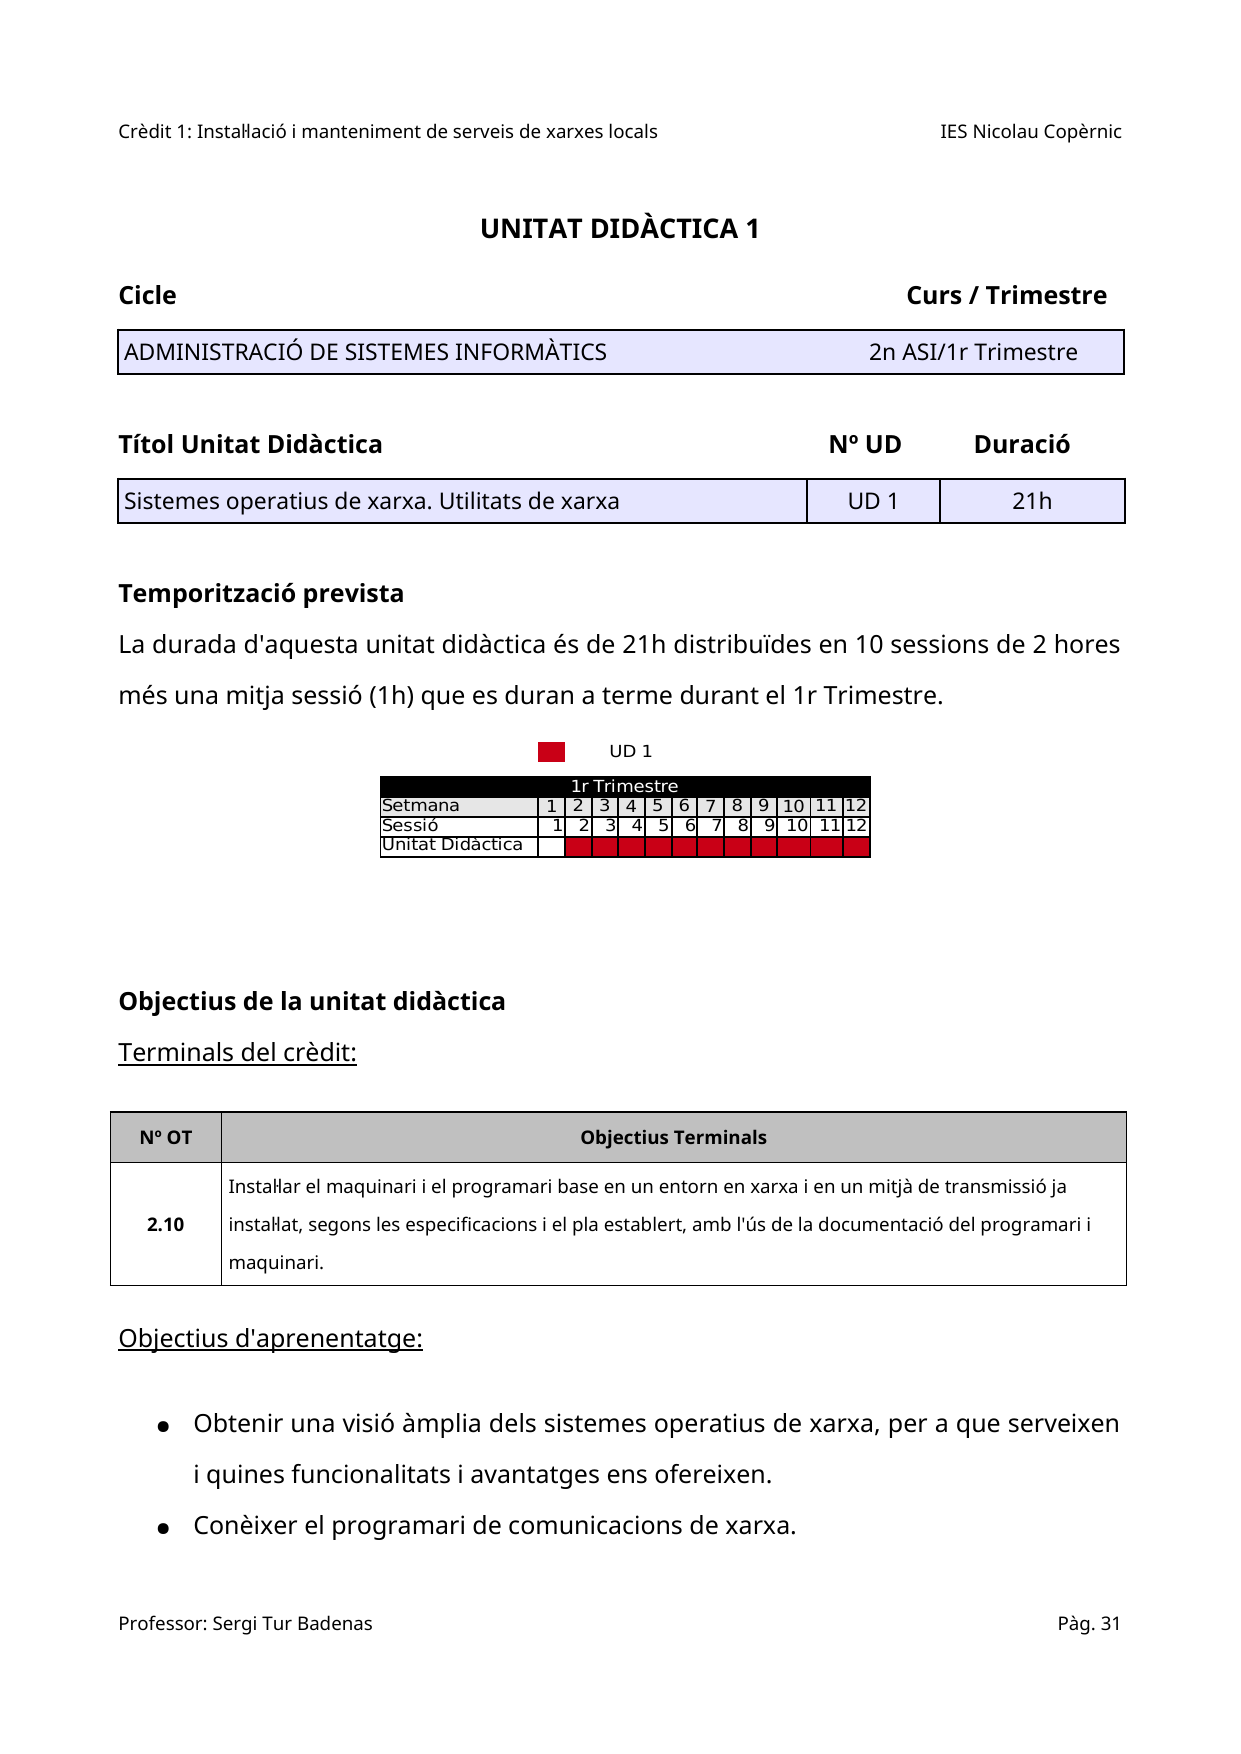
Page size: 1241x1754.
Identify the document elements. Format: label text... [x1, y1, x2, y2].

text Cicle Curs / Trimestre [118, 277, 1122, 312]
table_cell 2.10 [111, 1163, 221, 1285]
subtitle UNITAT DIDÀCTICA 1 [118, 210, 1122, 247]
text Temporització prevista [118, 575, 1122, 609]
table_header Nº OT [111, 1113, 221, 1162]
text Objectius d'aprenentatge: [118, 1321, 1122, 1354]
table_header 21h [941, 480, 1124, 522]
text La durada d'aquesta unitat didàctica és de 21h distribuïdes en 10 sessions de 2 hores més una mitja sessió (1h) que es duran a terme durant el 1r Trimestre. [118, 626, 1122, 712]
table_header Sistemes operatius de xarxa. Utilitats de xarxa [119, 480, 806, 522]
text Terminals del crèdit: [118, 1035, 1122, 1069]
list Obtenir una visió àmplia dels sistemes operatius de xarxa, per a que serveixen i quines funcionalitats i avantatges ens ofereixen. [156, 1406, 1122, 1491]
table_header ADMINISTRACIÓ DE SISTEMES INFORMÀTICS 2n ASI/1r Trimestre [119, 331, 1123, 373]
table_header Objectius Terminals [222, 1113, 1126, 1162]
table_header UD 1 [808, 480, 939, 522]
table_cell Instal·lar el maquinari i el programari base en un entorn en xarxa i en un mitjà de transmissió ja instal·lat, segons les especificacions i el pla establert, amb l'ús de la documentació del programari i maquinari. [222, 1163, 1126, 1285]
text Objectius de la unitat didàctica [118, 984, 1122, 1018]
text Títol Unitat Didàctica Nº UD Duració [118, 426, 1122, 461]
list Conèixer el programari de comunicacions de xarxa. [156, 1508, 1122, 1542]
